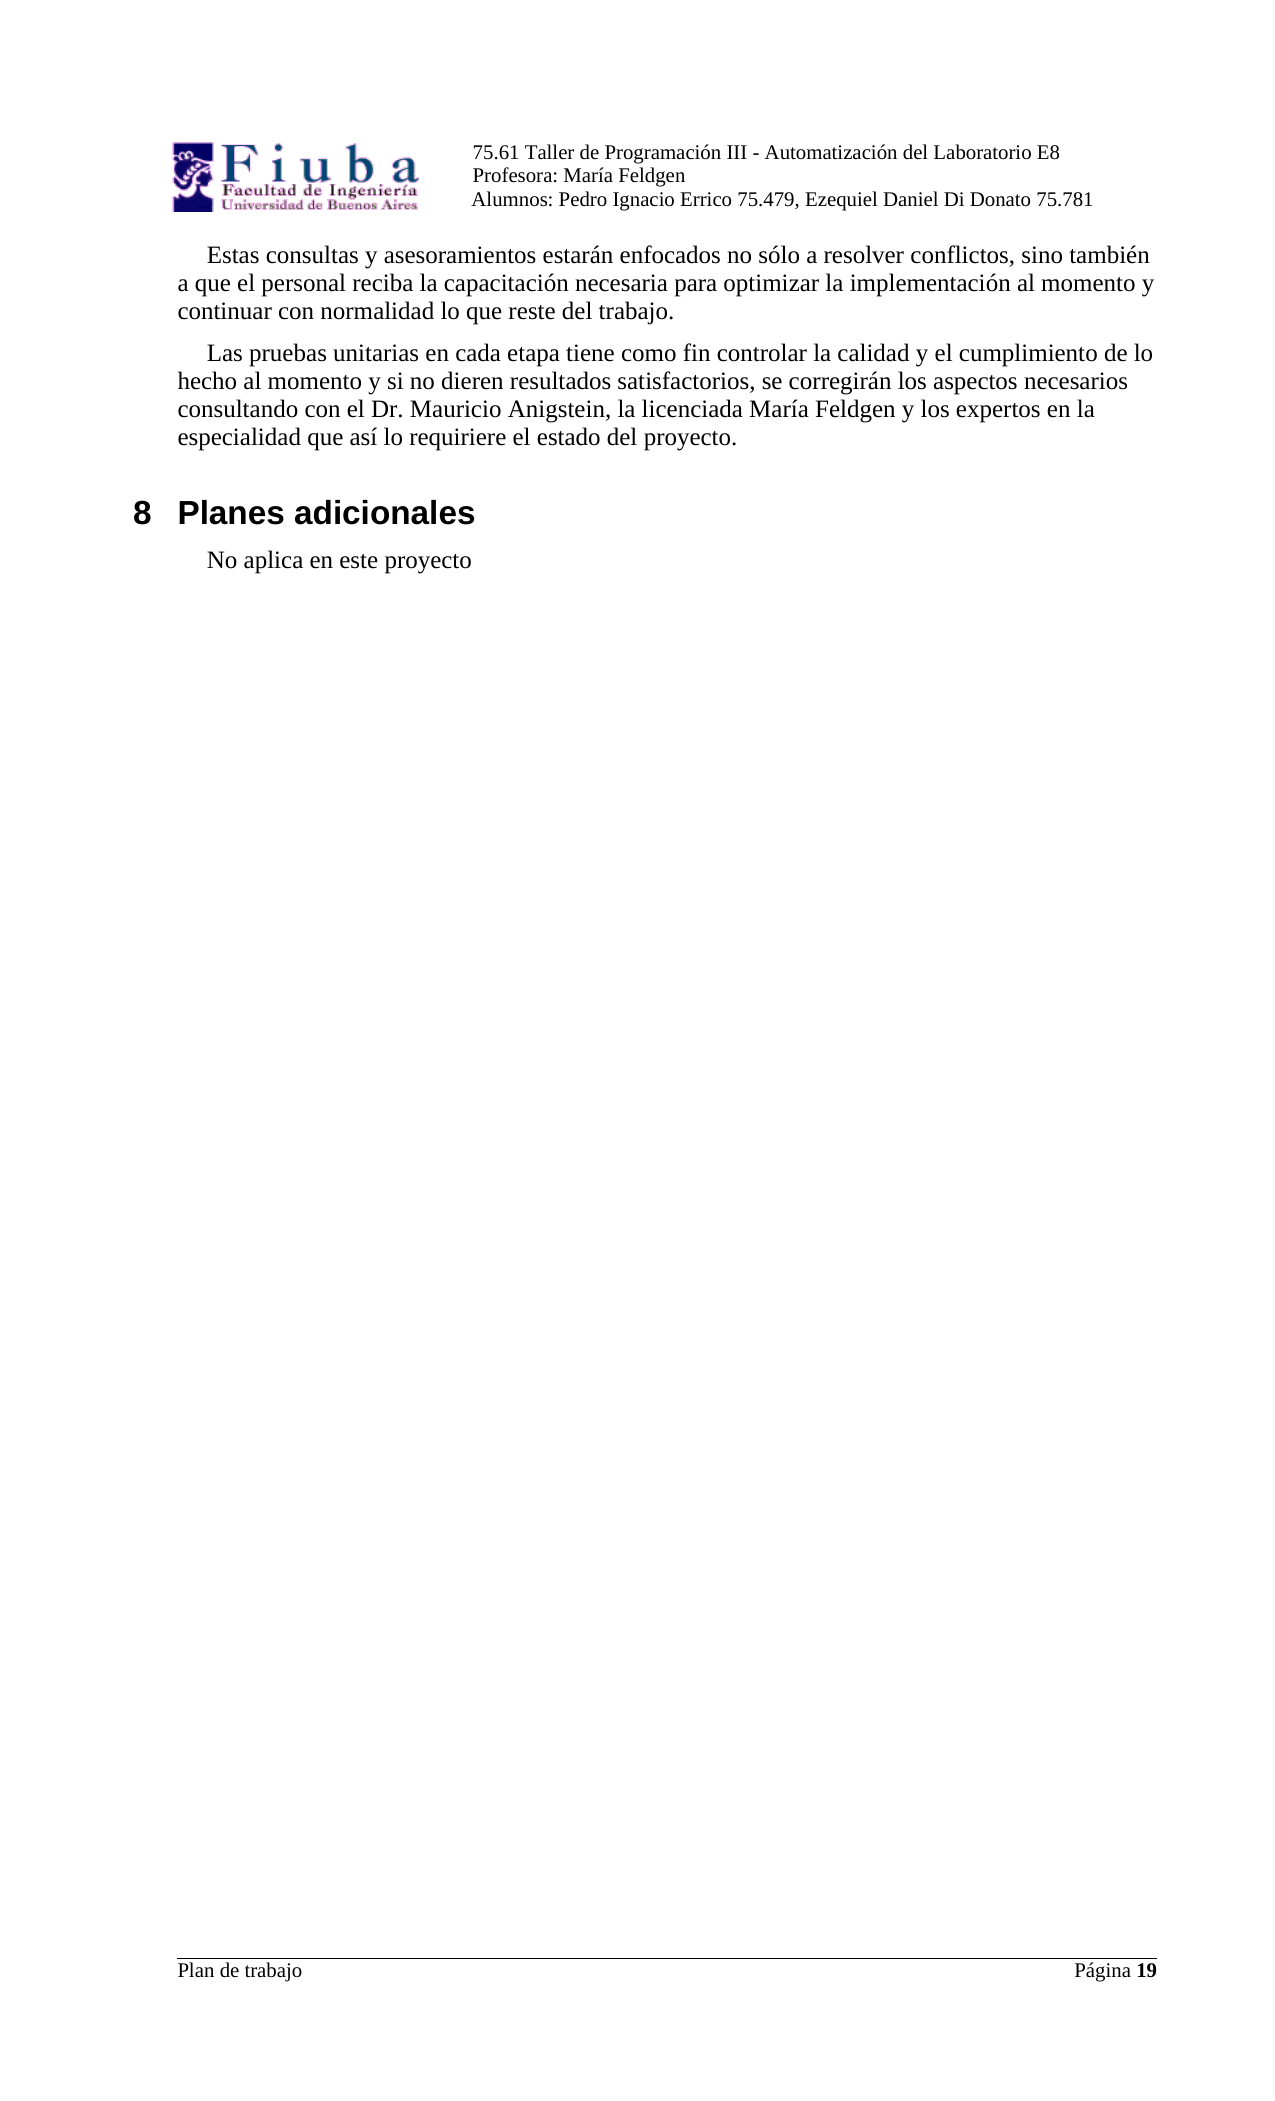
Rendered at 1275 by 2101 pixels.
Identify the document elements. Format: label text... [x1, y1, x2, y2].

text Estas consultas y asesoramientos estarán enfocados no sólo a resolver conflictos, sino también a que el personal reciba la capacitación necesaria para optimizar la implementación al momento y continuar con normalidad lo que reste del trabajo. [177, 242, 1157, 325]
subtitle 8 Planes adicionales [133, 494, 1157, 532]
text Las pruebas unitarias en cada etapa tiene como fin controlar la calidad y el cumplimiento de lo hecho al momento y si no dieren resultados satisfactorios, se corregirán los aspectos necesarios consultando con el Dr. Mauricio Anigstein, la licenciada María Feldgen y los expertos en la especialidad que así lo requiriere el estado del proyecto. [177, 339, 1157, 450]
picture [169, 140, 427, 212]
text No aplica en este proyecto [177, 547, 1157, 574]
